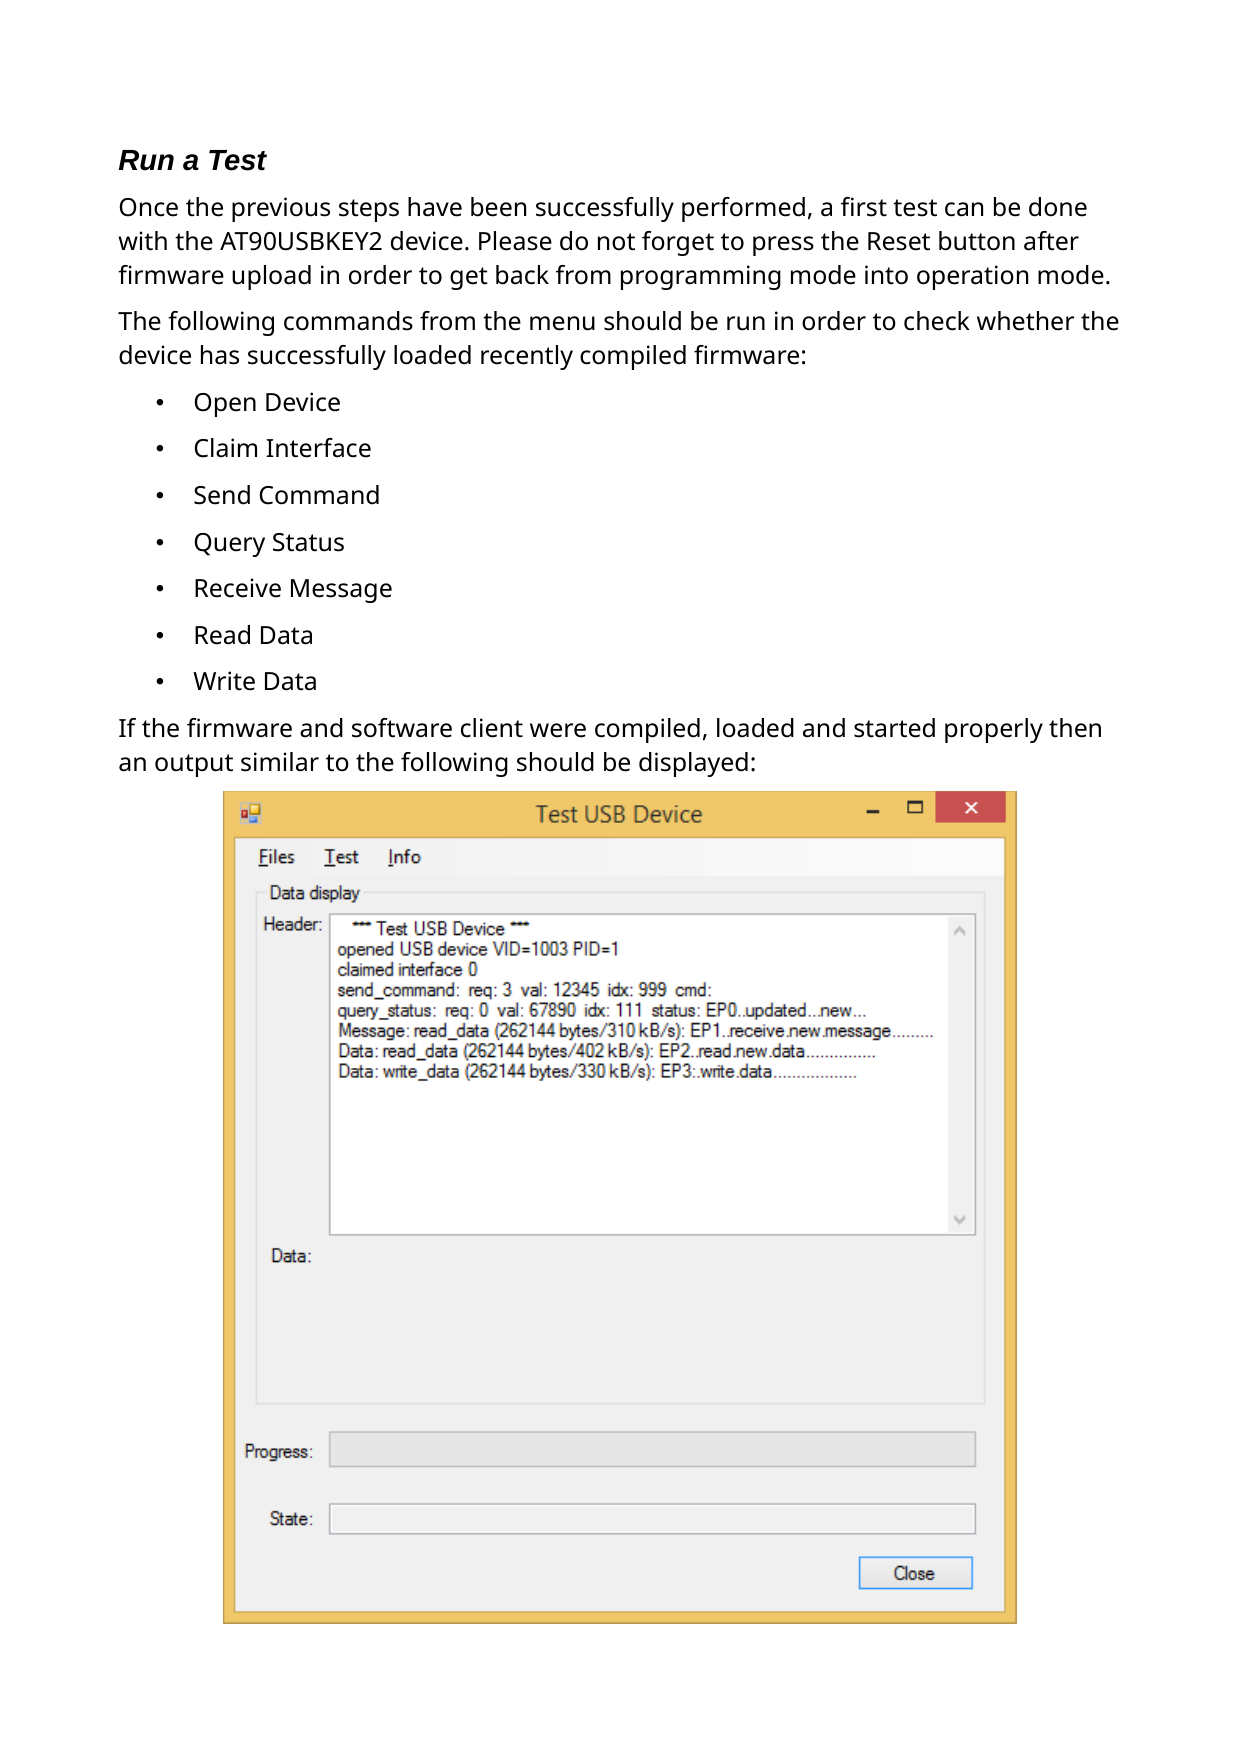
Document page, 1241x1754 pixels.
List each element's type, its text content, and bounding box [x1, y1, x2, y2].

list Send Command [156, 478, 1122, 512]
list Receive Message [156, 571, 1122, 605]
text The following commands from the menu should be run in order to check whether the device has successfully loaded recently compiled firmware: [118, 304, 1122, 372]
list Claim Interface [156, 431, 1122, 465]
text Once the previous steps have been successfully performed, a first test can be done with the AT90USBKEY2 device. Please do not forget to press the Reset button after firmware upload in order to get back from programming mode into operation mode. [118, 189, 1122, 291]
picture [223, 791, 1017, 1624]
list Read Data [156, 617, 1122, 651]
list Write Data [156, 664, 1122, 698]
subtitle Run a Test [118, 143, 1122, 177]
list Query Status [156, 524, 1122, 558]
list Open Device [156, 384, 1122, 418]
text If the firmware and software client were compiled, loaded and started properly then an output similar to the following should be displayed: [118, 710, 1122, 778]
